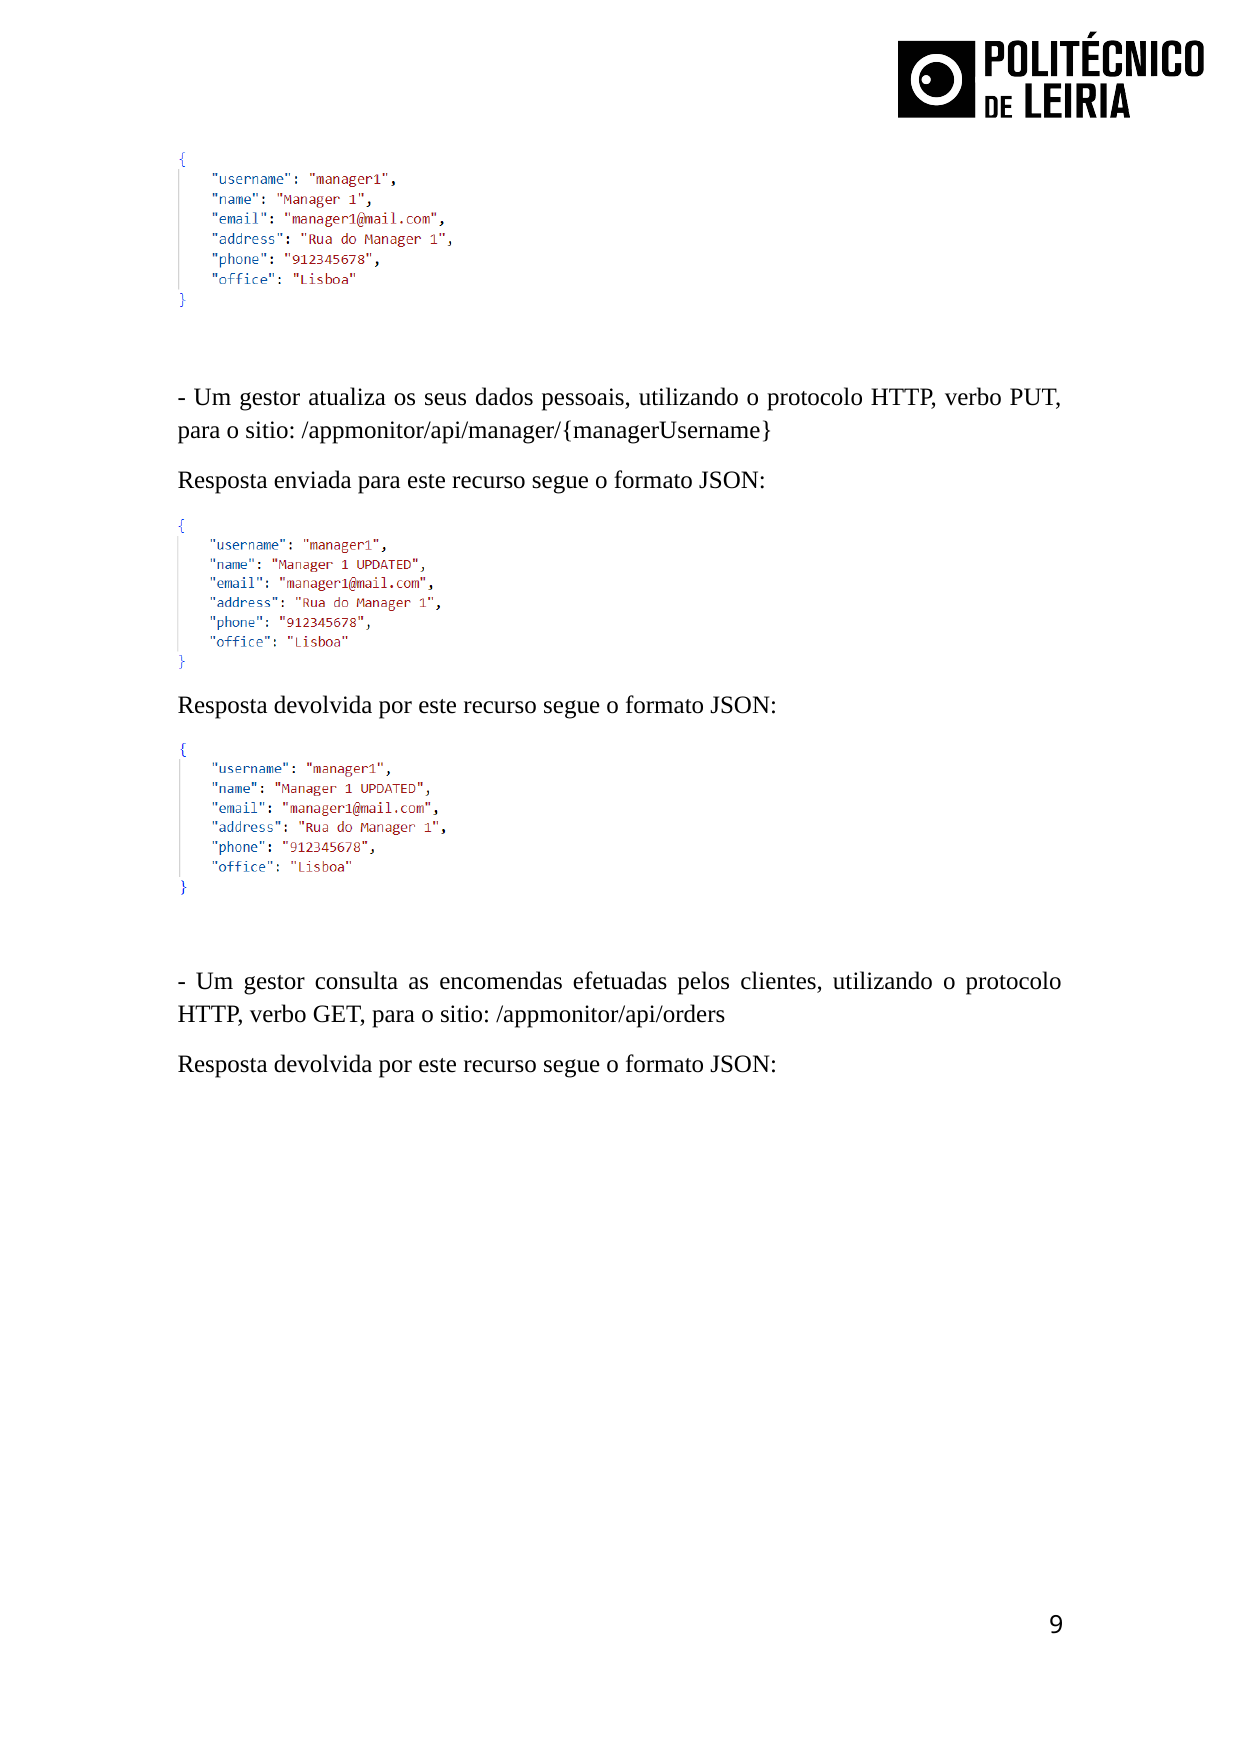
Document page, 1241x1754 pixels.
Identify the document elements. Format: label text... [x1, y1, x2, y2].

text Resposta devolvida por este recurso segue o formato JSON: [177, 1049, 1063, 1077]
text - Um gestor atualiza os seus dados pessoais, utilizando o protocolo HTTP, verbo PUT, para o sitio: /appmonitor/api/manager/{managerUsername} [177, 382, 1063, 444]
text - Um gestor consulta as encomendas efetuadas pelos clientes, utilizando o protocolo HTTP, verbo GET, para o sitio: /appmonitor/api/orders [177, 966, 1063, 1028]
text Resposta enviada para este recurso segue o formato JSON: [177, 465, 1063, 494]
text Resposta devolvida por este recurso segue o formato JSON: [177, 690, 1063, 719]
